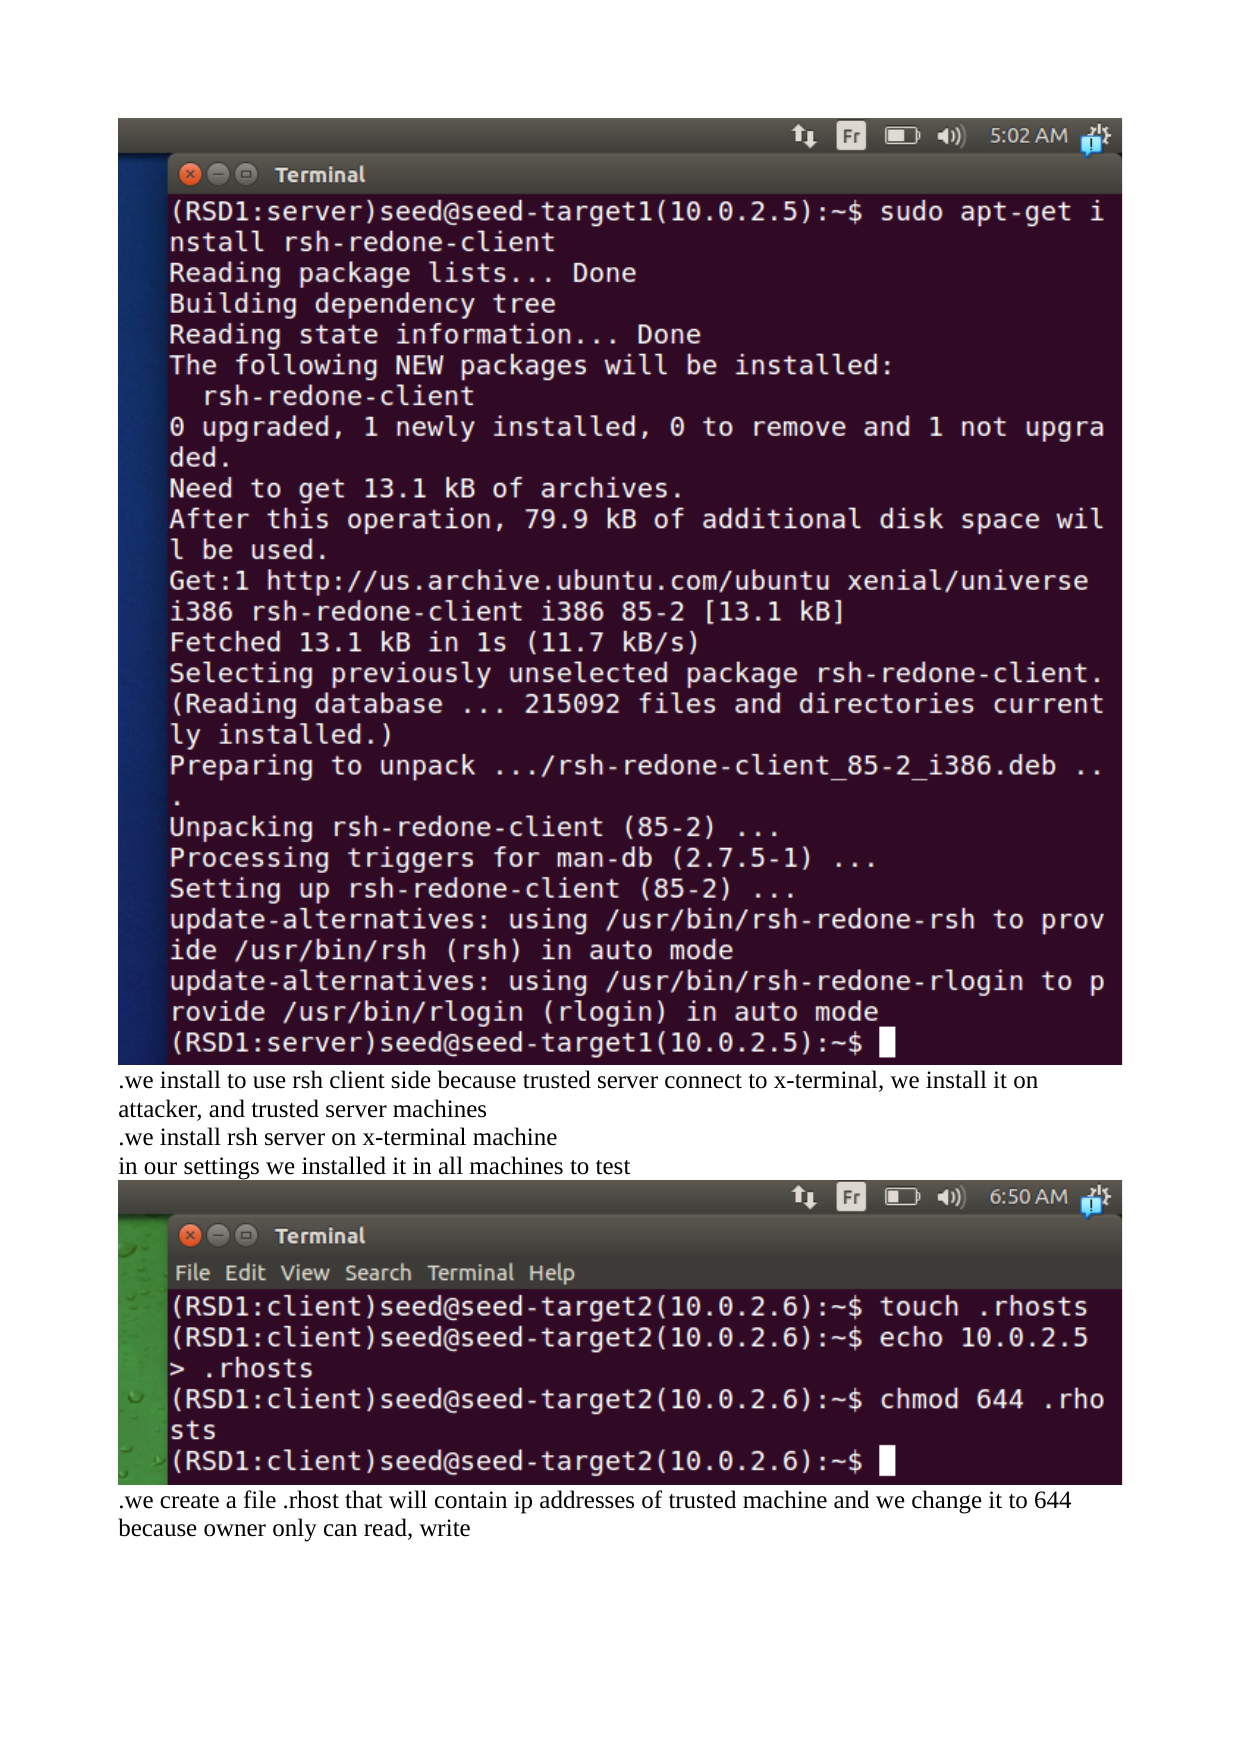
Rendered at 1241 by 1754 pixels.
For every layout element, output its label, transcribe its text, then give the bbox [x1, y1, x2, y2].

text in our settings we installed it in all machines to test [118, 1151, 1122, 1180]
picture [118, 1180, 1123, 1485]
text .we install rsh server on x-terminal machine [118, 1122, 1122, 1151]
picture [118, 118, 1123, 1065]
text .we create a file .rhost that will contain ip addresses of trusted machine and we change it to 644 because owner only can read, write [118, 1485, 1122, 1542]
text .we install to use rsh client side because trusted server connect to x-terminal, we install it on attacker, and trusted server machines [118, 1065, 1122, 1122]
